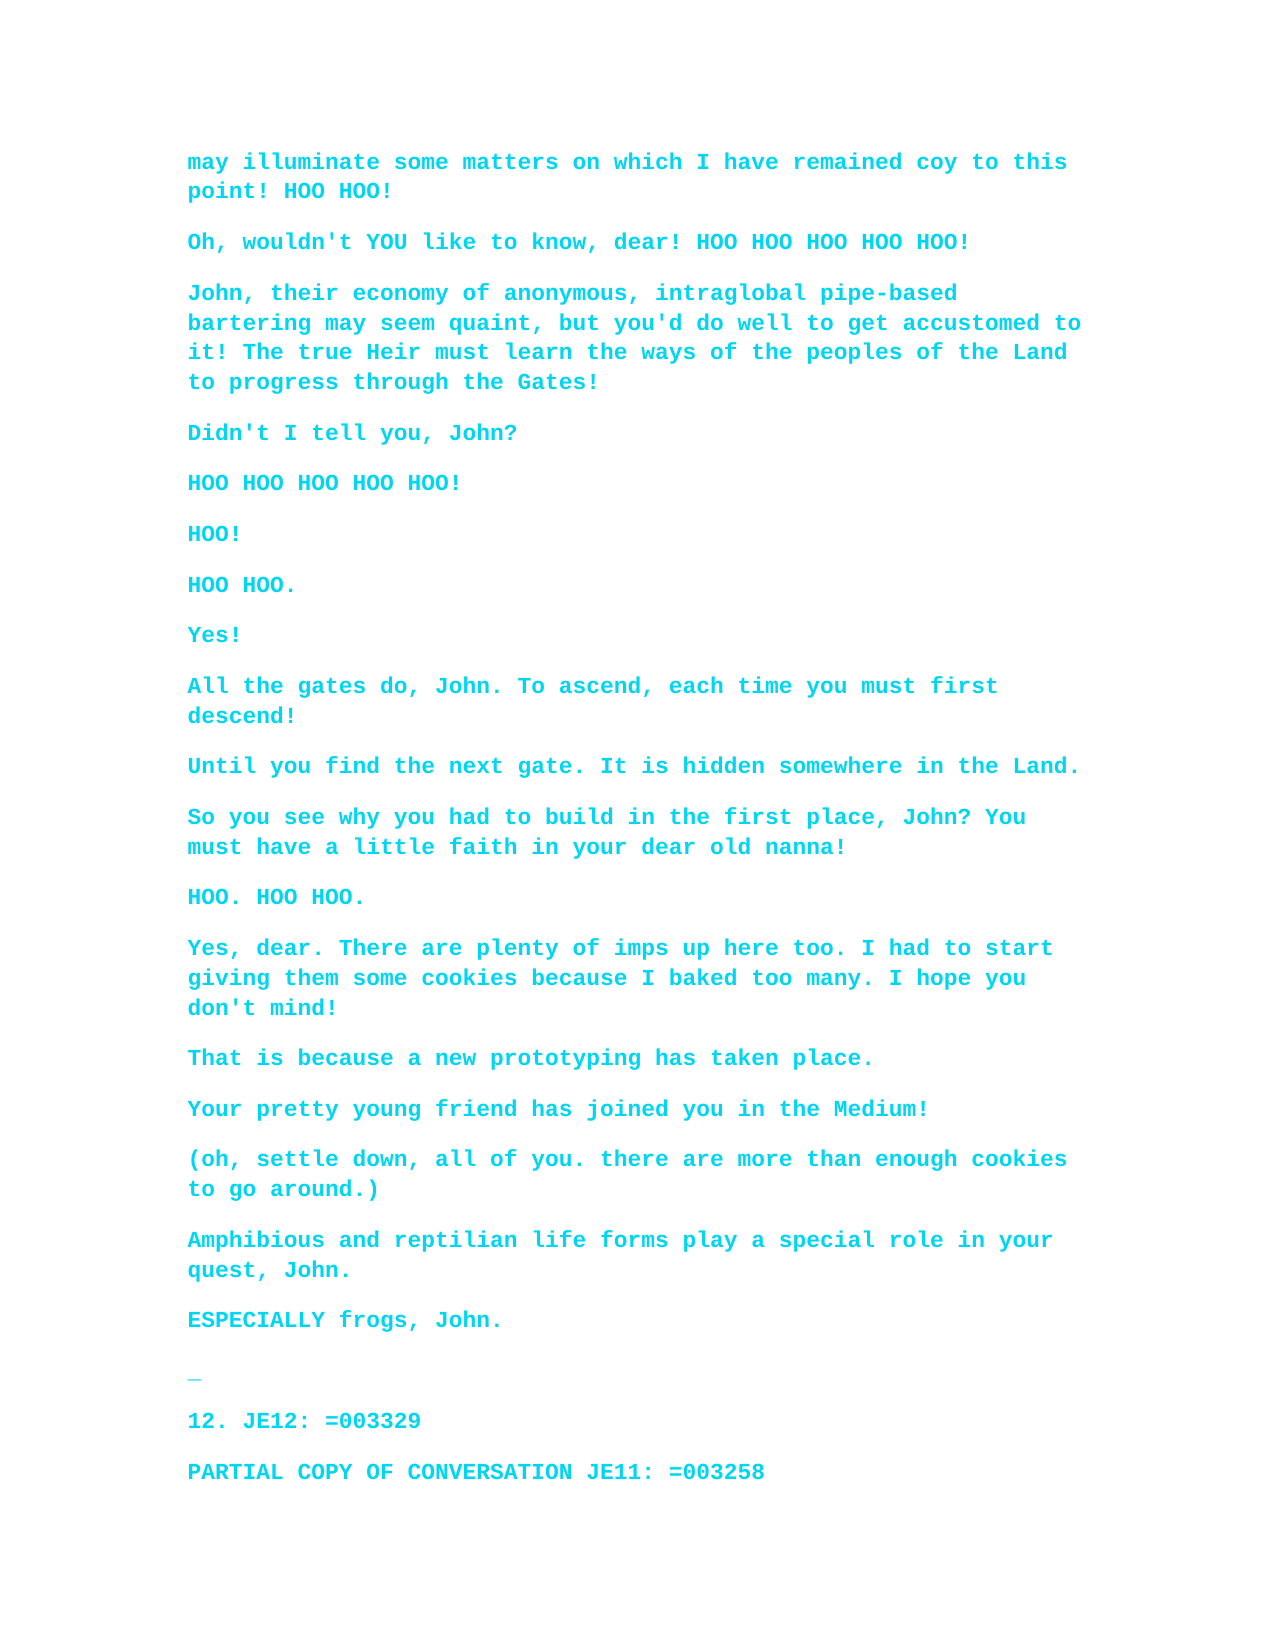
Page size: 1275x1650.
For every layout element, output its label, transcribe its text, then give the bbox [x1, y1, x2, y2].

text HOO! [187, 522, 1087, 548]
text Amphibious and reptilian life forms play a special role in your quest, John. [187, 1228, 1087, 1284]
text Didn't I tell you, John? [187, 421, 1087, 447]
text Oh, wouldn't YOU like to know, dear! HOO HOO HOO HOO HOO! [187, 230, 1087, 256]
text 12. JE12: =003329 [187, 1410, 1087, 1436]
text Your pretty young friend has joined you in the Medium! [187, 1097, 1087, 1123]
text All the gates do, John. To ascend, each time you must first descend! [187, 674, 1087, 730]
text ESPECIALLY frogs, John. [187, 1308, 1087, 1334]
text (oh, settle down, all of you. there are more than enough cookies to go around.) [187, 1148, 1087, 1203]
text Yes, dear. There are plenty of imps up here too. I had to start giving them some cookies because I baked too many. I hope you don't mind! [187, 936, 1087, 1022]
text That is because a new prototyping has taken place. [187, 1046, 1087, 1072]
text So you see why you had to build in the first place, John? You must have a little faith in your dear old nanna! [187, 805, 1087, 861]
text may illuminate some matters on which I have remained coy to this point! HOO HOO! [187, 150, 1087, 206]
text Until you find the next gate. It is hidden somewhere in the Land. [187, 754, 1087, 781]
text HOO. HOO HOO. [187, 886, 1087, 912]
text PARTIAL COPY OF CONVERSATION JE11: =003258 [187, 1460, 1087, 1486]
text HOO HOO HOO HOO HOO! [187, 472, 1087, 498]
text _ [187, 1359, 1087, 1385]
text John, their economy of anonymous, intraglobal pipe-based bartering may seem quaint, but you'd do well to get accustomed to it! The true Heir must learn the ways of the peoples of the Land to progress through the Gates! [187, 281, 1087, 396]
text HOO HOO. [187, 573, 1087, 599]
text Yes! [187, 623, 1087, 649]
